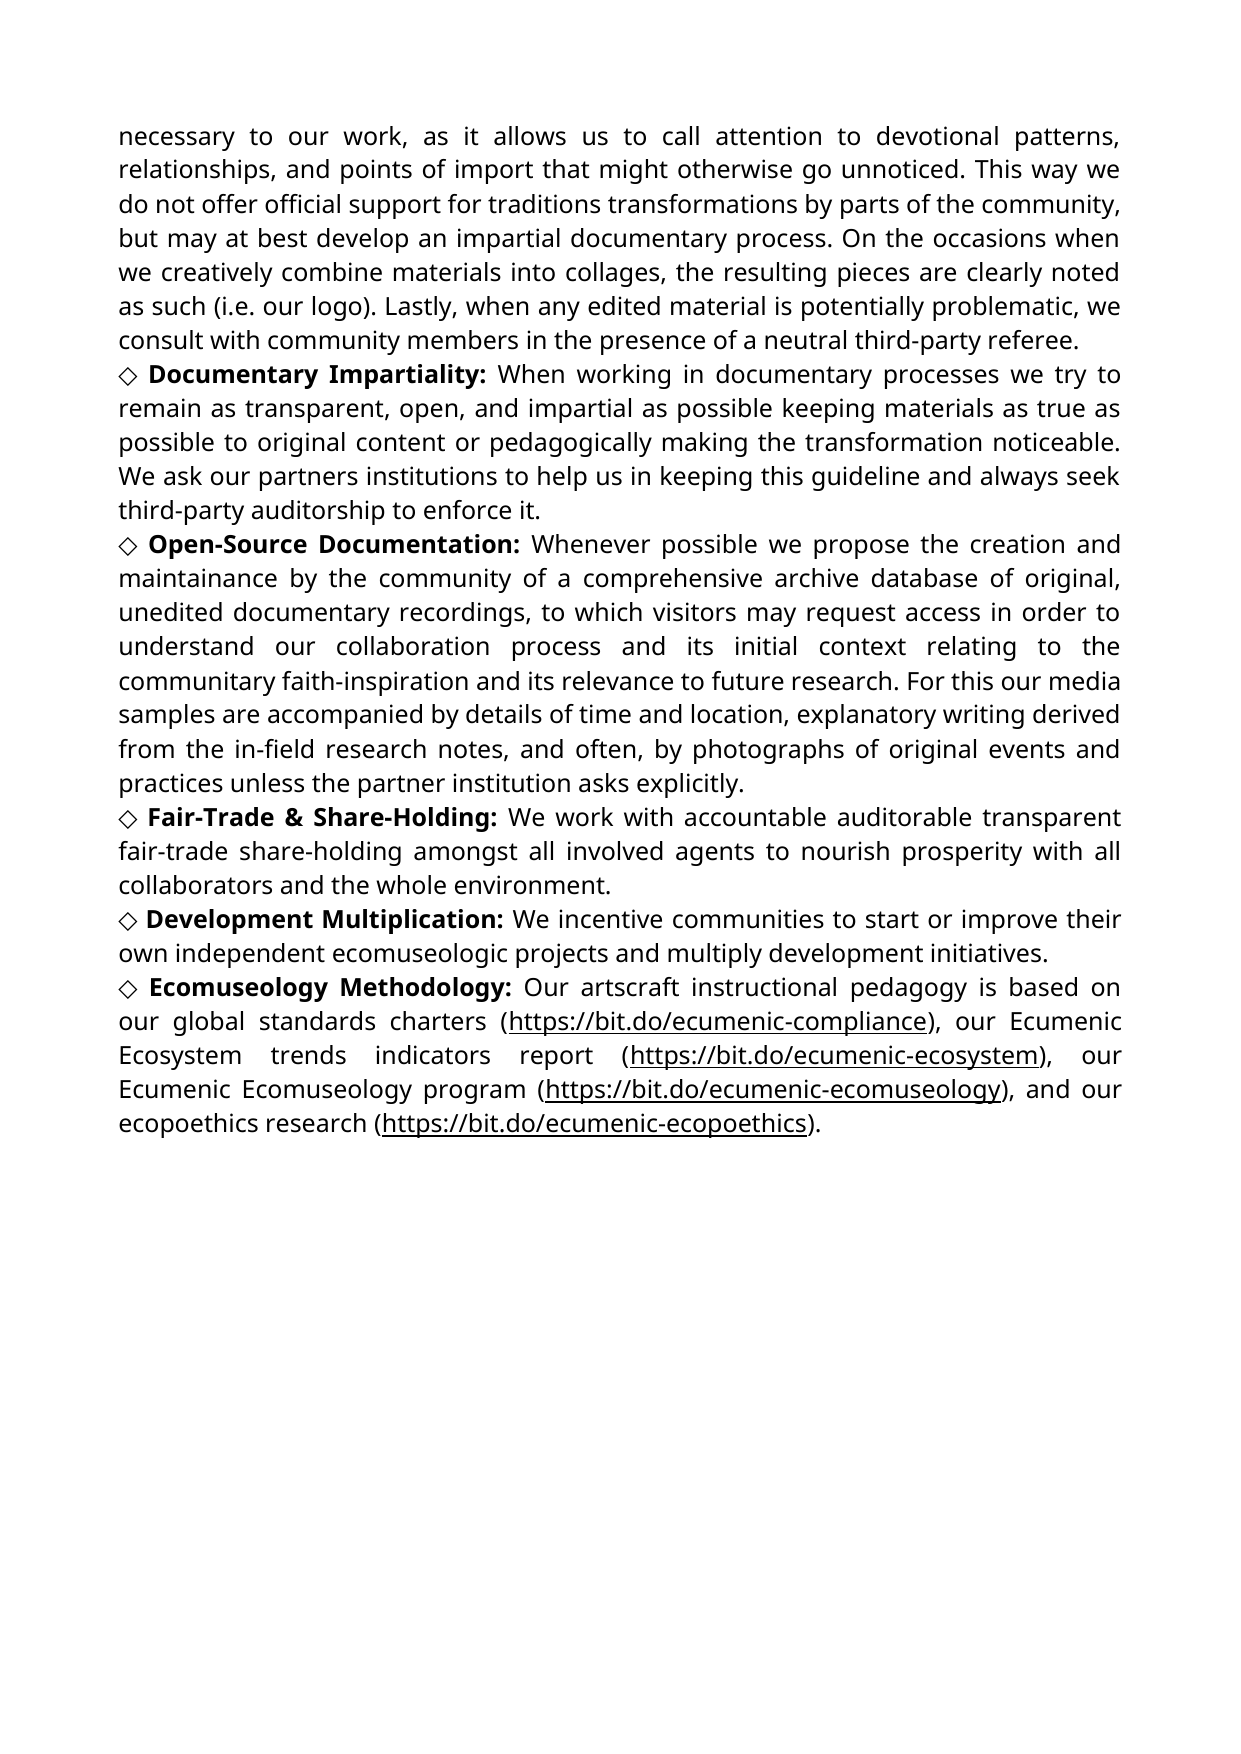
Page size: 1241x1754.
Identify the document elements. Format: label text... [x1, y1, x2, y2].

text ◇ Open-Source Documentation: Whenever possible we propose the creation and maintainance by the community of a comprehensive archive database of original, unedited documentary recordings, to which visitors may request access in order to understand our collaboration process and its initial context relating to the communitary faith-inspiration and its relevance to future research. For this our media samples are accompanied by details of time and location, explanatory writing derived from the in-field research notes, and often, by photographs of original events and practices unless the partner institution asks explicitly. [118, 527, 1122, 799]
text ◇ Documentary Impartiality: When working in documentary processes we try to remain as transparent, open, and impartial as possible keeping materials as true as possible to original content or pedagogically making the transformation noticeable. We ask our partners institutions to help us in keeping this guideline and always seek third-party auditorship to enforce it. [118, 357, 1122, 527]
text ◇ Ecomuseology Methodology: Our artscraft instructional pedagogy is based on our global standards charters (https://bit.do/ecumenic-compliance), our Ecumenic Ecosystem trends indicators report (https://bit.do/ecumenic-ecosystem), our Ecumenic Ecomuseology program (https://bit.do/ecumenic-ecomuseology), and our ecopoethics research (https://bit.do/ecumenic-ecopoethics). [118, 970, 1122, 1140]
text necessary to our work, as it allows us to call attention to devotional patterns, relationships, and points of import that might otherwise go unnoticed. This way we do not offer official support for traditions transformations by parts of the community, but may at best develop an impartial documentary process. On the occasions when we creatively combine materials into collages, the resulting pieces are clearly noted as such (i.e. our logo). Lastly, when any edited material is potentially problematic, we consult with community members in the presence of a neutral third-party referee. [118, 118, 1122, 357]
text ◇ Fair-Trade & Share-Holding: We work with accountable auditorable transparent fair-trade share-holding amongst all involved agents to nourish prosperity with all collaborators and the whole environment. [118, 799, 1122, 902]
text ◇ Development Multiplication: We incentive communities to start or improve their own independent ecomuseologic projects and multiply development initiatives. [118, 902, 1122, 970]
